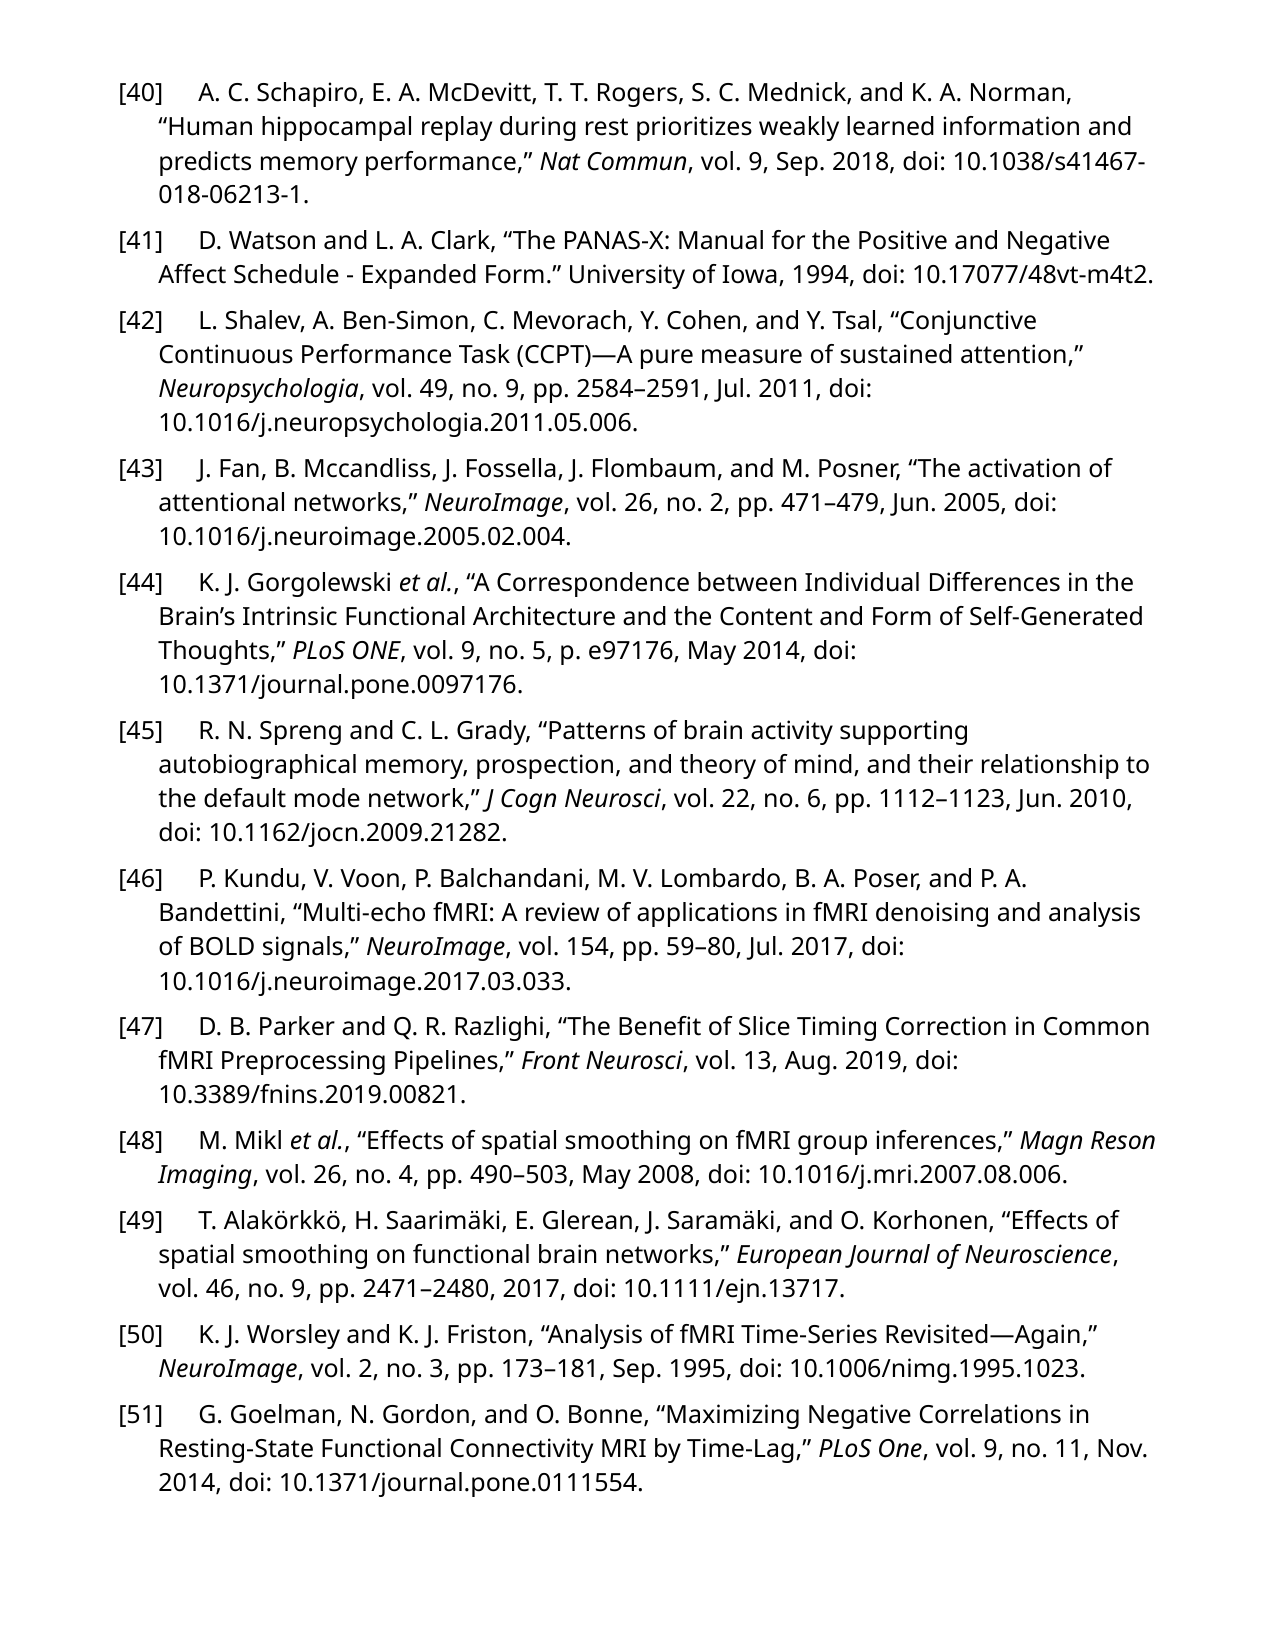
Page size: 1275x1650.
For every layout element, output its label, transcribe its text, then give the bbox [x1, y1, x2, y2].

text [45] R. N. Spreng and C. L. Grady, “Patterns of brain activity supporting autobiographical memory, prospection, and theory of mind, and their relationship to the default mode network,” J Cogn Neurosci, vol. 22, no. 6, pp. 1112–1123, Jun. 2010, doi: 10.1162/jocn.2009.21282. [118, 713, 1157, 849]
text [46] P. Kundu, V. Voon, P. Balchandani, M. V. Lombardo, B. A. Poser, and P. A. Bandettini, “Multi-echo fMRI: A review of applications in fMRI denoising and analysis of BOLD signals,” NeuroImage, vol. 154, pp. 59–80, Jul. 2017, doi: 10.1016/j.neuroimage.2017.03.033. [118, 861, 1157, 997]
text [47] D. B. Parker and Q. R. Razlighi, “The Benefit of Slice Timing Correction in Common fMRI Preprocessing Pipelines,” Front Neurosci, vol. 13, Aug. 2019, doi: 10.3389/fnins.2019.00821. [118, 1009, 1157, 1111]
text [44] K. J. Gorgolewski et al., “A Correspondence between Individual Differences in the Brain’s Intrinsic Functional Architecture and the Content and Form of Self-Generated Thoughts,” PLoS ONE, vol. 9, no. 5, p. e97176, May 2014, doi: 10.1371/journal.pone.0097176. [118, 565, 1157, 701]
text [49] T. Alakörkkö, H. Saarimäki, E. Glerean, J. Saramäki, and O. Korhonen, “Effects of spatial smoothing on functional brain networks,” European Journal of Neuroscience, vol. 46, no. 9, pp. 2471–2480, 2017, doi: 10.1111/ejn.13717. [118, 1203, 1157, 1305]
text [43] J. Fan, B. Mccandliss, J. Fossella, J. Flombaum, and M. Posner, “The activation of attentional networks,” NeuroImage, vol. 26, no. 2, pp. 471–479, Jun. 2005, doi: 10.1016/j.neuroimage.2005.02.004. [118, 451, 1157, 553]
text [41] D. Watson and L. A. Clark, “The PANAS-X: Manual for the Positive and Negative Affect Schedule - Expanded Form.” University of Iowa, 1994, doi: 10.17077/48vt-m4t2. [118, 223, 1157, 291]
text [42] L. Shalev, A. Ben-Simon, C. Mevorach, Y. Cohen, and Y. Tsal, “Conjunctive Continuous Performance Task (CCPT)—A pure measure of sustained attention,” Neuropsychologia, vol. 49, no. 9, pp. 2584–2591, Jul. 2011, doi: 10.1016/j.neuropsychologia.2011.05.006. [118, 303, 1157, 439]
text [40] A. C. Schapiro, E. A. McDevitt, T. T. Rogers, S. C. Mednick, and K. A. Norman, “Human hippocampal replay during rest prioritizes weakly learned information and predicts memory performance,” Nat Commun, vol. 9, Sep. 2018, doi: 10.1038/s41467-018-06213-1. [118, 75, 1157, 211]
text [50] K. J. Worsley and K. J. Friston, “Analysis of fMRI Time-Series Revisited—Again,” NeuroImage, vol. 2, no. 3, pp. 173–181, Sep. 1995, doi: 10.1006/nimg.1995.1023. [118, 1317, 1157, 1385]
text [48] M. Mikl et al., “Effects of spatial smoothing on fMRI group inferences,” Magn Reson Imaging, vol. 26, no. 4, pp. 490–503, May 2008, doi: 10.1016/j.mri.2007.08.006. [118, 1123, 1157, 1191]
text [51] G. Goelman, N. Gordon, and O. Bonne, “Maximizing Negative Correlations in Resting-State Functional Connectivity MRI by Time-Lag,” PLoS One, vol. 9, no. 11, Nov. 2014, doi: 10.1371/journal.pone.0111554. [118, 1397, 1157, 1499]
